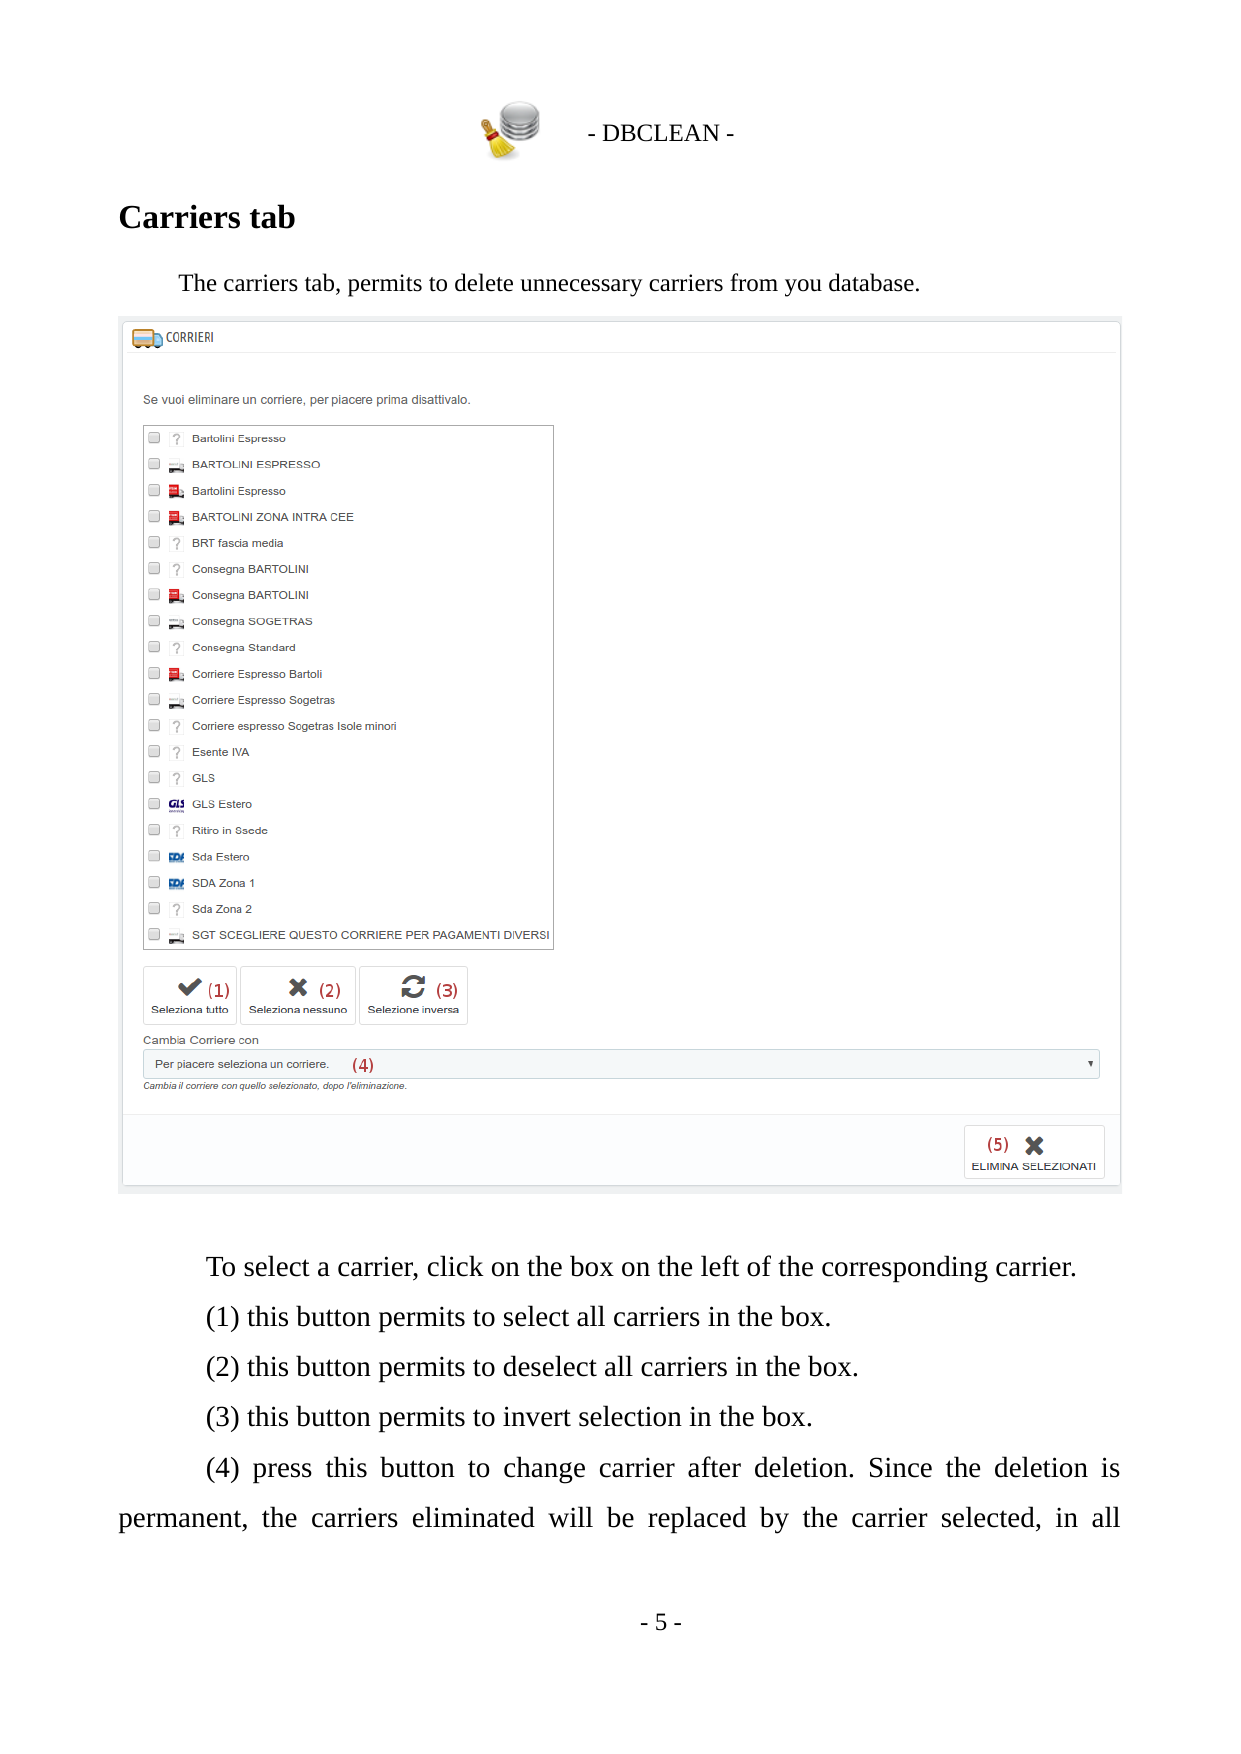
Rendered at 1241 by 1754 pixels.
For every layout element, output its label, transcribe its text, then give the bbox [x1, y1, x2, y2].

text (4) press this button to change carrier after deletion. Since the deletion is permanent, the carriers eliminated will be replaced by the carrier selected, in all [118, 1450, 1122, 1534]
text (3) this button permits to invert selection in the box. [118, 1399, 1122, 1433]
text The carriers tab, permits to delete unnecessary carriers from you database. [118, 268, 1122, 296]
picture [471, 96, 546, 171]
picture [118, 316, 1123, 1194]
subtitle Carriers tab [118, 197, 1122, 236]
text (2) this button permits to deselect all carriers in the box. [118, 1349, 1122, 1383]
text To select a carrier, click on the box on the left of the corresponding carrier. [118, 1249, 1122, 1282]
text (1) this button permits to select all carriers in the box. [118, 1299, 1122, 1332]
